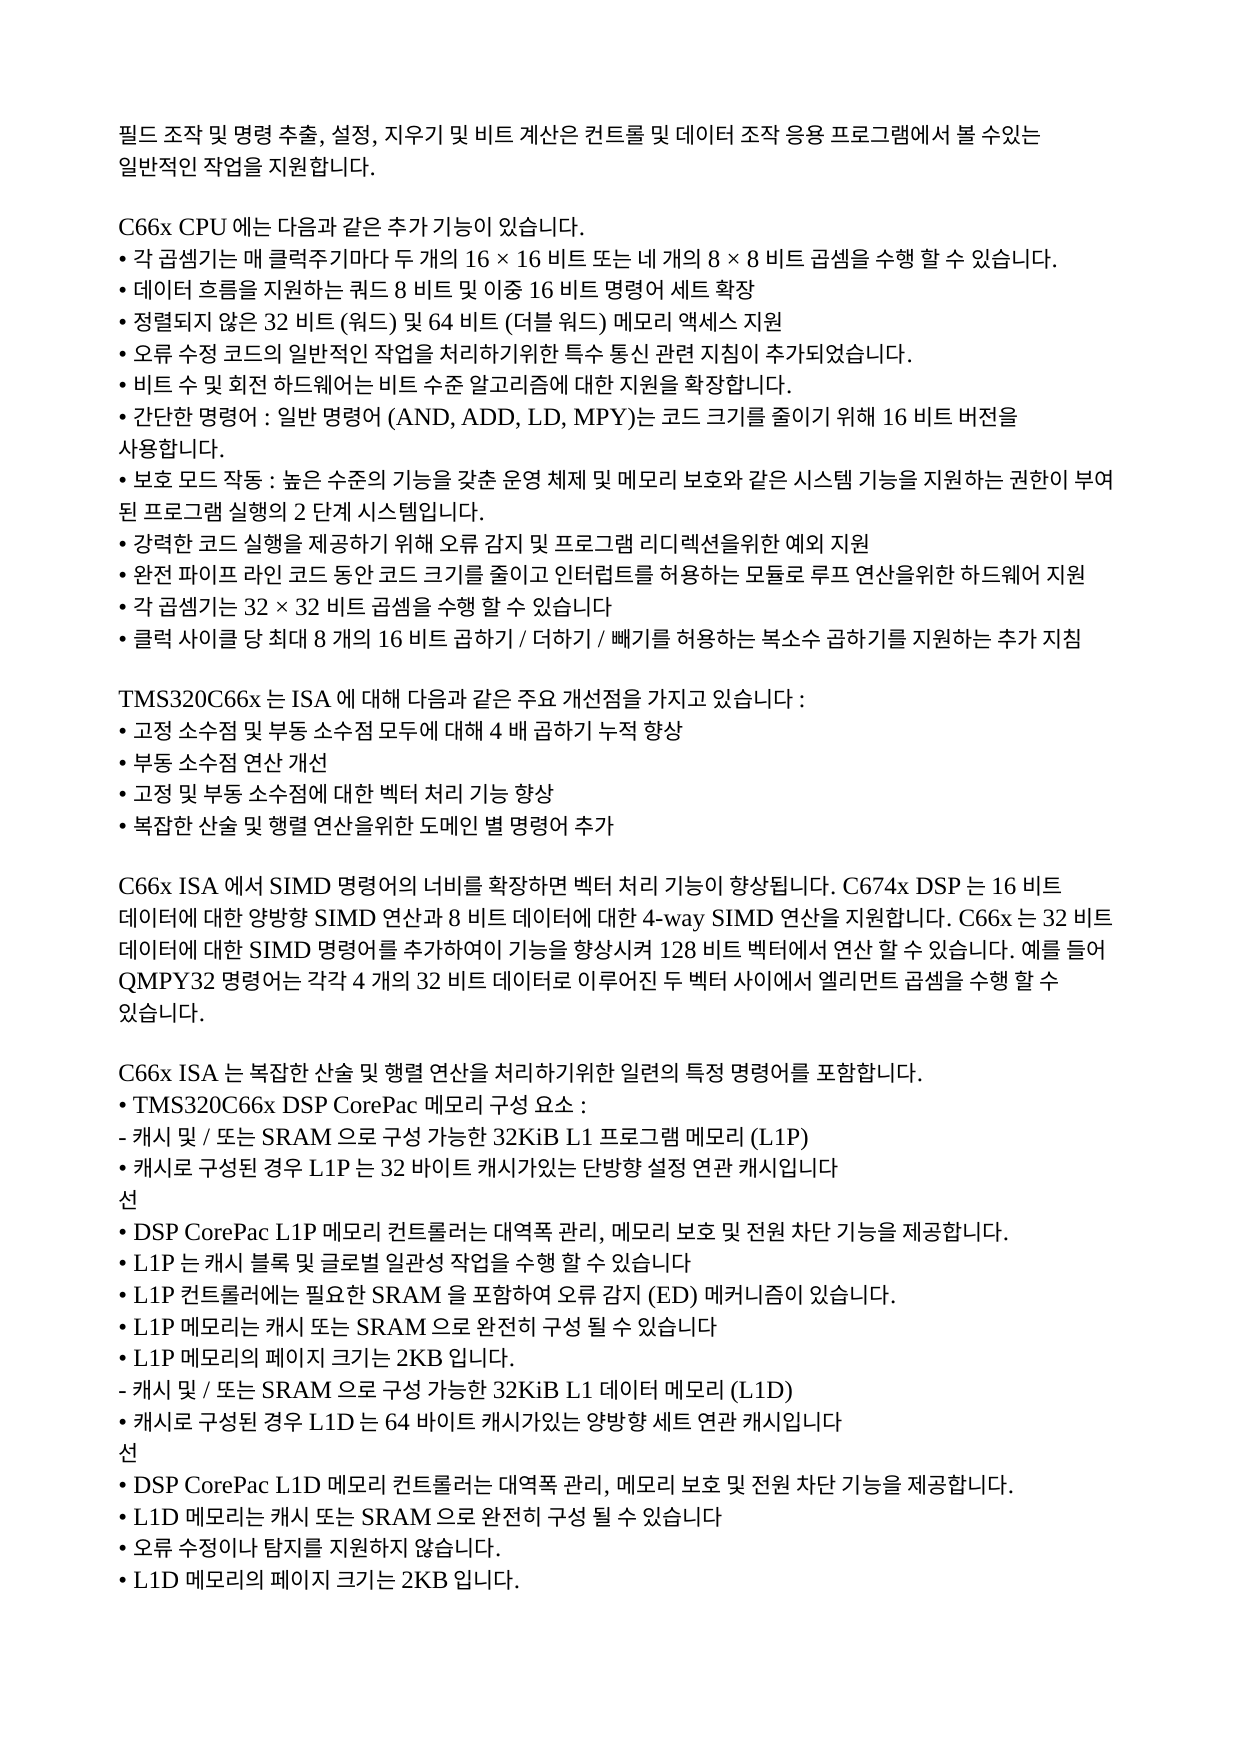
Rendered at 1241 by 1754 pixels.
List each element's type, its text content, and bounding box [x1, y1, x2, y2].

text • 클럭 사이클 당 최대 8 개의 16 비트 곱하기 / 더하기 / 빼기를 ​​허용하는 복소수 곱하기를 지원하는 추가 지침 [118, 622, 1122, 653]
text • 캐시로 구성된 경우 L1P는 32 바이트 캐시가있는 단방향 설정 연관 캐시입니다 [118, 1151, 1122, 1183]
text - 캐시 및 / 또는 SRAM으로 구성 가능한 32KiB L1 데이터 메모리 (L1D) [118, 1373, 1122, 1405]
text • 고정 소수점 및 부동 소수점 모두에 대해 4 배 곱하기 누적 향상 [118, 714, 1122, 746]
text • 보호 모드 작동 : 높은 수준의 기능을 갖춘 운영 체제 및 메모리 보호와 같은 시스템 기능을 지원하는 권한이 부여 된 프로그램 실행의 2 단계 시스템입니다. [118, 463, 1122, 527]
text C66x CPU에는 다음과 같은 추가 기능이 있습니다. [118, 210, 1122, 242]
text TMS320C66x는 ISA에 대해 다음과 같은 주요 개선점을 가지고 있습니다 : [118, 682, 1122, 714]
text • 오류 수정이나 탐지를 지원하지 않습니다. [118, 1531, 1122, 1563]
text • DSP CorePac L1P 메모리 컨트롤러는 대역폭 관리, 메모리 보호 및 전원 차단 기능을 제공합니다. [118, 1215, 1122, 1246]
text • TMS320C66x DSP CorePac 메모리 구성 요소 : [118, 1088, 1122, 1120]
text • 강력한 코드 실행을 제공하기 위해 오류 감지 및 프로그램 리디렉션을위한 예외 지원 [118, 527, 1122, 558]
text • L1P는 캐시 블록 및 글로벌 일관성 작업을 수행 할 수 있습니다 [118, 1246, 1122, 1278]
text 선 [118, 1436, 1122, 1468]
text • 각 곱셈기는 32 × 32 비트 곱셈을 수행 할 수 있습니다 [118, 590, 1122, 622]
text • L1P 메모리는 캐시 또는 SRAM으로 완전히 구성 될 수 있습니다 [118, 1310, 1122, 1341]
text • 각 곱셈기는 매 클럭주기마다 두 개의 16 × 16 비트 또는 네 개의 8 × 8 비트 곱셈을 수행 할 수 있습니다. [118, 242, 1122, 273]
text • L1P 메모리의 페이지 크기는 2KB입니다. [118, 1341, 1122, 1373]
text • 복잡한 산술 및 행렬 연산을위한 도메인 별 명령어 추가 [118, 809, 1122, 841]
text • DSP CorePac L1D 메모리 컨트롤러는 대역폭 관리, 메모리 보호 및 전원 차단 기능을 제공합니다. [118, 1468, 1122, 1500]
text • L1P 컨트롤러에는 필요한 SRAM을 포함하여 오류 감지 (ED) 메커니즘이 있습니다. [118, 1278, 1122, 1310]
text • L1D 메모리의 페이지 크기는 2KB입니다. [118, 1563, 1122, 1595]
text • 간단한 명령어 : 일반 명령어 (AND, ADD, LD, MPY)는 코드 크기를 줄이기 위해 16 비트 버전을 사용합니다. [118, 400, 1122, 463]
text • 고정 및 부동 소수점에 대한 벡터 처리 기능 향상 [118, 777, 1122, 809]
text • 캐시로 구성된 경우 L1D는 64 바이트 캐시가있는 양방향 세트 연관 캐시입니다 [118, 1405, 1122, 1436]
text • L1D 메모리는 캐시 또는 SRAM으로 완전히 구성 될 수 있습니다 [118, 1500, 1122, 1531]
text • 정렬되지 않은 32 비트 (워드) 및 64 비트 (더블 워드) 메모리 액세스 지원 [118, 305, 1122, 337]
text • 데이터 흐름을 지원하는 쿼드 8 비트 및 이중 16 비트 명령어 세트 확장 [118, 273, 1122, 305]
text • 완전 파이프 라인 코드 동안 코드 크기를 줄이고 인터럽트를 허용하는 모듈로 루프 연산을위한 하드웨어 지원 [118, 558, 1122, 590]
text • 부동 소수점 연산 개선 [118, 746, 1122, 777]
text • 오류 수정 코드의 일반적인 작업을 처리하기위한 특수 통신 관련 지침이 추가되었습니다. [118, 337, 1122, 368]
text 필드 조작 및 명령 추출, 설정, 지우기 및 비트 계산은 컨트롤 및 데이터 조작 응용 프로그램에서 볼 수있는 일반적인 작업을 지원합니다. [118, 118, 1122, 181]
text C66x ISA에서 SIMD 명령어의 너비를 확장하면 벡터 처리 기능이 향상됩니다. C674x DSP는 16 비트 데이터에 대한 양방향 SIMD 연산과 8 비트 데이터에 대한 4-way SIMD 연산을 지원합니다. C66x는 32 비트 데이터에 대한 SIMD 명령어를 추가하여이 기능을 향상시켜 128 비트 벡터에서 연산 할 수 있습니다. 예를 들어 QMPY32 명령어는 각각 4 개의 32 비트 데이터로 이루어진 두 벡터 사이에서 엘리먼트 곱셈을 수행 할 수 있습니다. [118, 869, 1122, 1028]
text - 캐시 및 / 또는 SRAM으로 구성 가능한 32KiB L1 프로그램 메모리 (L1P) [118, 1120, 1122, 1151]
text 선 [118, 1183, 1122, 1215]
text • 비트 수 및 회전 하드웨어는 비트 수준 알고리즘에 대한 지원을 확장합니다. [118, 368, 1122, 400]
text C66x ISA는 복잡한 산술 및 행렬 연산을 처리하기위한 일련의 특정 명령어를 포함합니다. [118, 1056, 1122, 1088]
